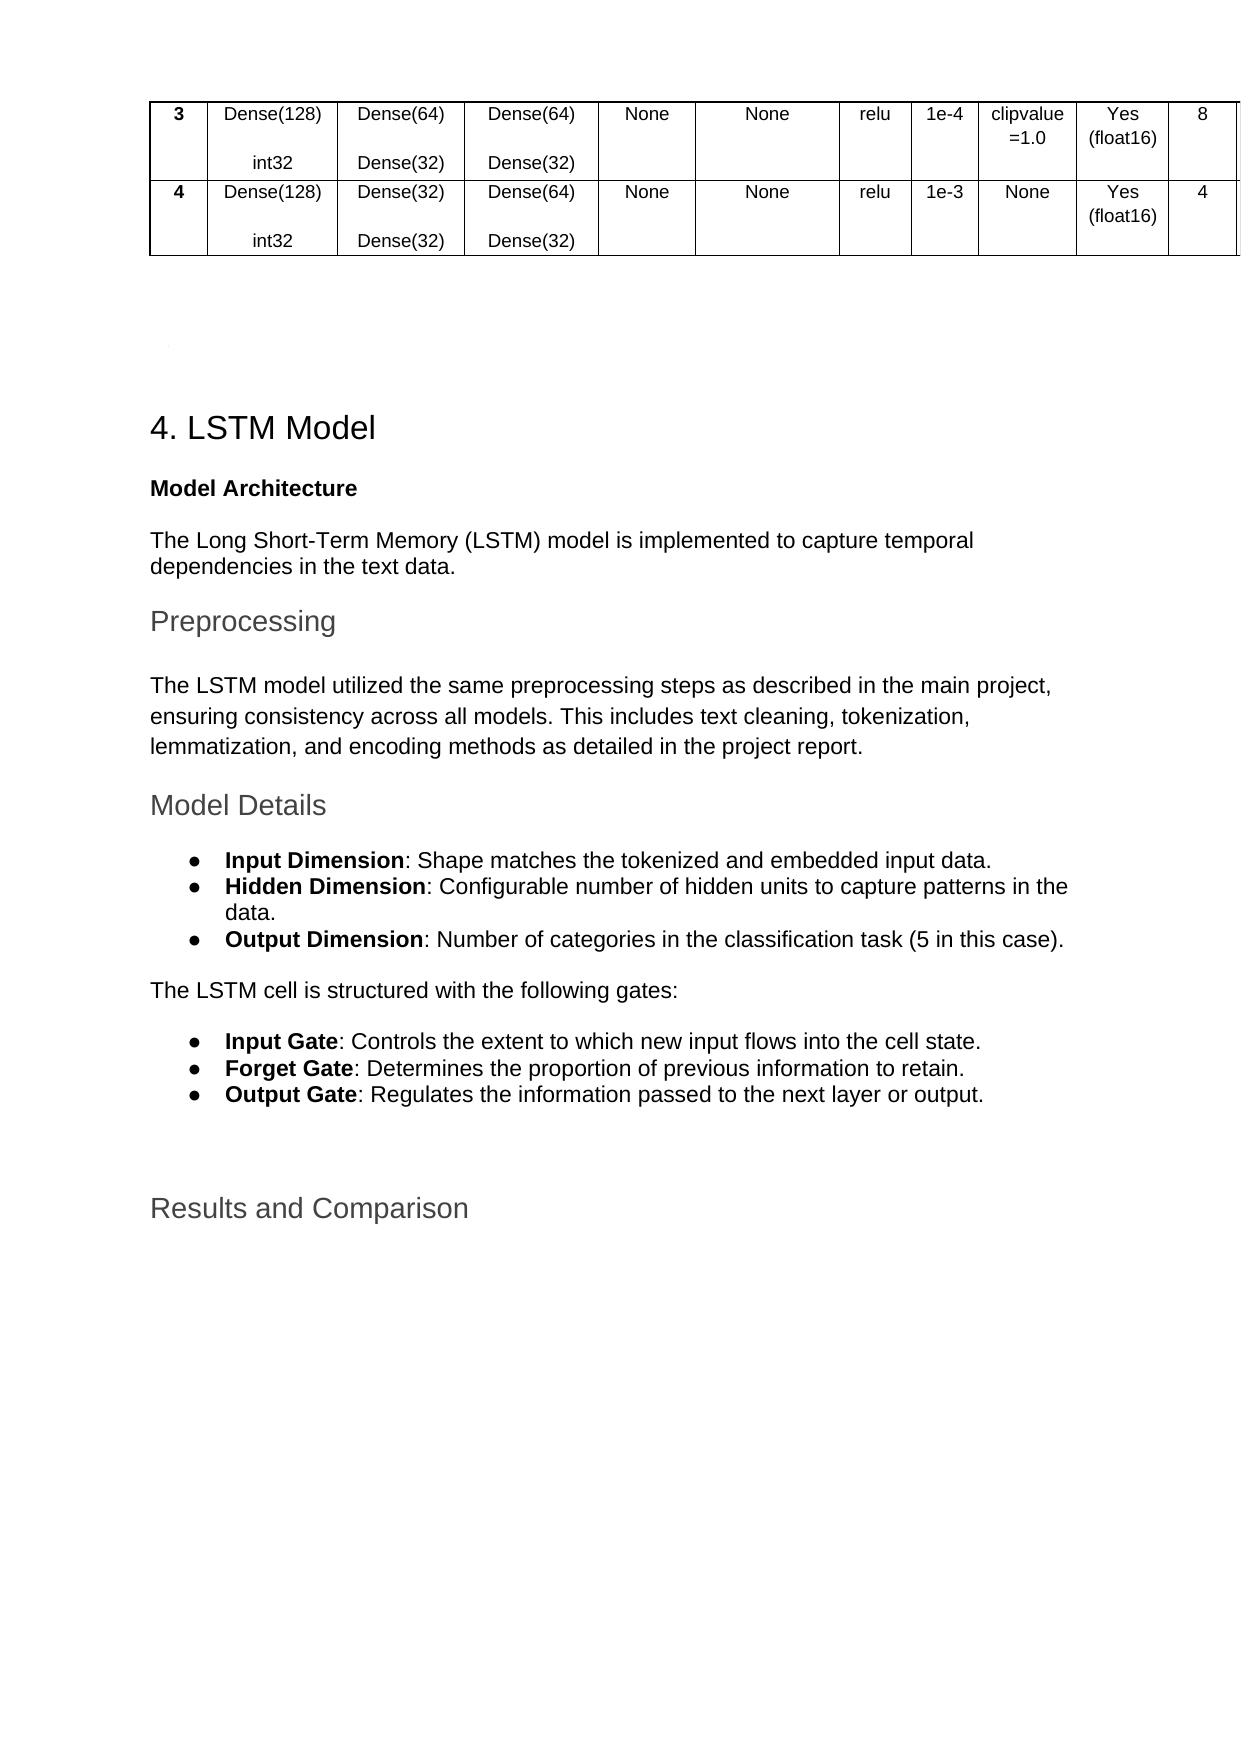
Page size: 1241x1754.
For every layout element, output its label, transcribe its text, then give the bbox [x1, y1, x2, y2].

table_cell Dense(128) int32 [208, 181, 337, 254]
subtitle Results and Comparison [150, 1191, 1090, 1224]
list Output Gate: Regulates the information passed to the next layer or output. [187, 1081, 1090, 1107]
table_cell Yes (float16) [1077, 181, 1168, 254]
table_cell None [696, 181, 839, 254]
table_cell 1e-3 [912, 181, 978, 254]
table_cell clipvalue=1.0 [979, 103, 1076, 179]
list Input Dimension: Shape matches the tokenized and embedded input data. [187, 847, 1090, 873]
table_cell Dense(128) int32 [208, 103, 337, 179]
table_cell None [979, 181, 1076, 254]
subtitle Model Architecture [150, 475, 1090, 502]
table_cell Dense(64) Dense(32) [465, 103, 598, 179]
table_cell None [599, 103, 695, 179]
text The LSTM model utilized the same preprocessing steps as described in the main project, ensuring consistency across all models. This includes text cleaning, tokenization, lemmatization, and encoding methods as detailed in the project report. [150, 672, 1090, 759]
table_cell 4 [151, 181, 207, 254]
subtitle 4. LSTM Model [150, 408, 1090, 446]
table_cell Dense(64) Dense(32) [338, 103, 464, 179]
table_cell relu [840, 181, 911, 254]
table_cell 1e-4 [912, 103, 978, 179]
table_cell None [599, 181, 695, 254]
subtitle Model Details [150, 788, 1090, 822]
table_cell Dense(64) Dense(32) [465, 181, 598, 254]
table_cell 4 [1169, 181, 1236, 254]
list Forget Gate: Determines the proportion of previous information to retain. [187, 1055, 1090, 1081]
list Input Gate: Controls the extent to which new input flows into the cell state. [187, 1028, 1090, 1055]
text The Long Short-Term Memory (LSTM) model is implemented to capture temporal dependencies in the text data. [150, 527, 1090, 579]
subtitle Preprocessing [150, 604, 1090, 638]
table_cell Yes (float16) [1077, 103, 1168, 179]
table_cell 3 [151, 103, 207, 179]
list Output Dimension: Number of categories in the classification task (5 in this case). [187, 926, 1090, 952]
table_cell Dense(32) Dense(32) [338, 181, 464, 254]
table_cell relu [840, 103, 911, 179]
table_cell None [696, 103, 839, 179]
text The LSTM cell is structured with the following gates: [150, 977, 1090, 1003]
table_cell 8 [1169, 103, 1236, 179]
list Hidden Dimension: Configurable number of hidden units to capture patterns in the data. [187, 873, 1090, 926]
